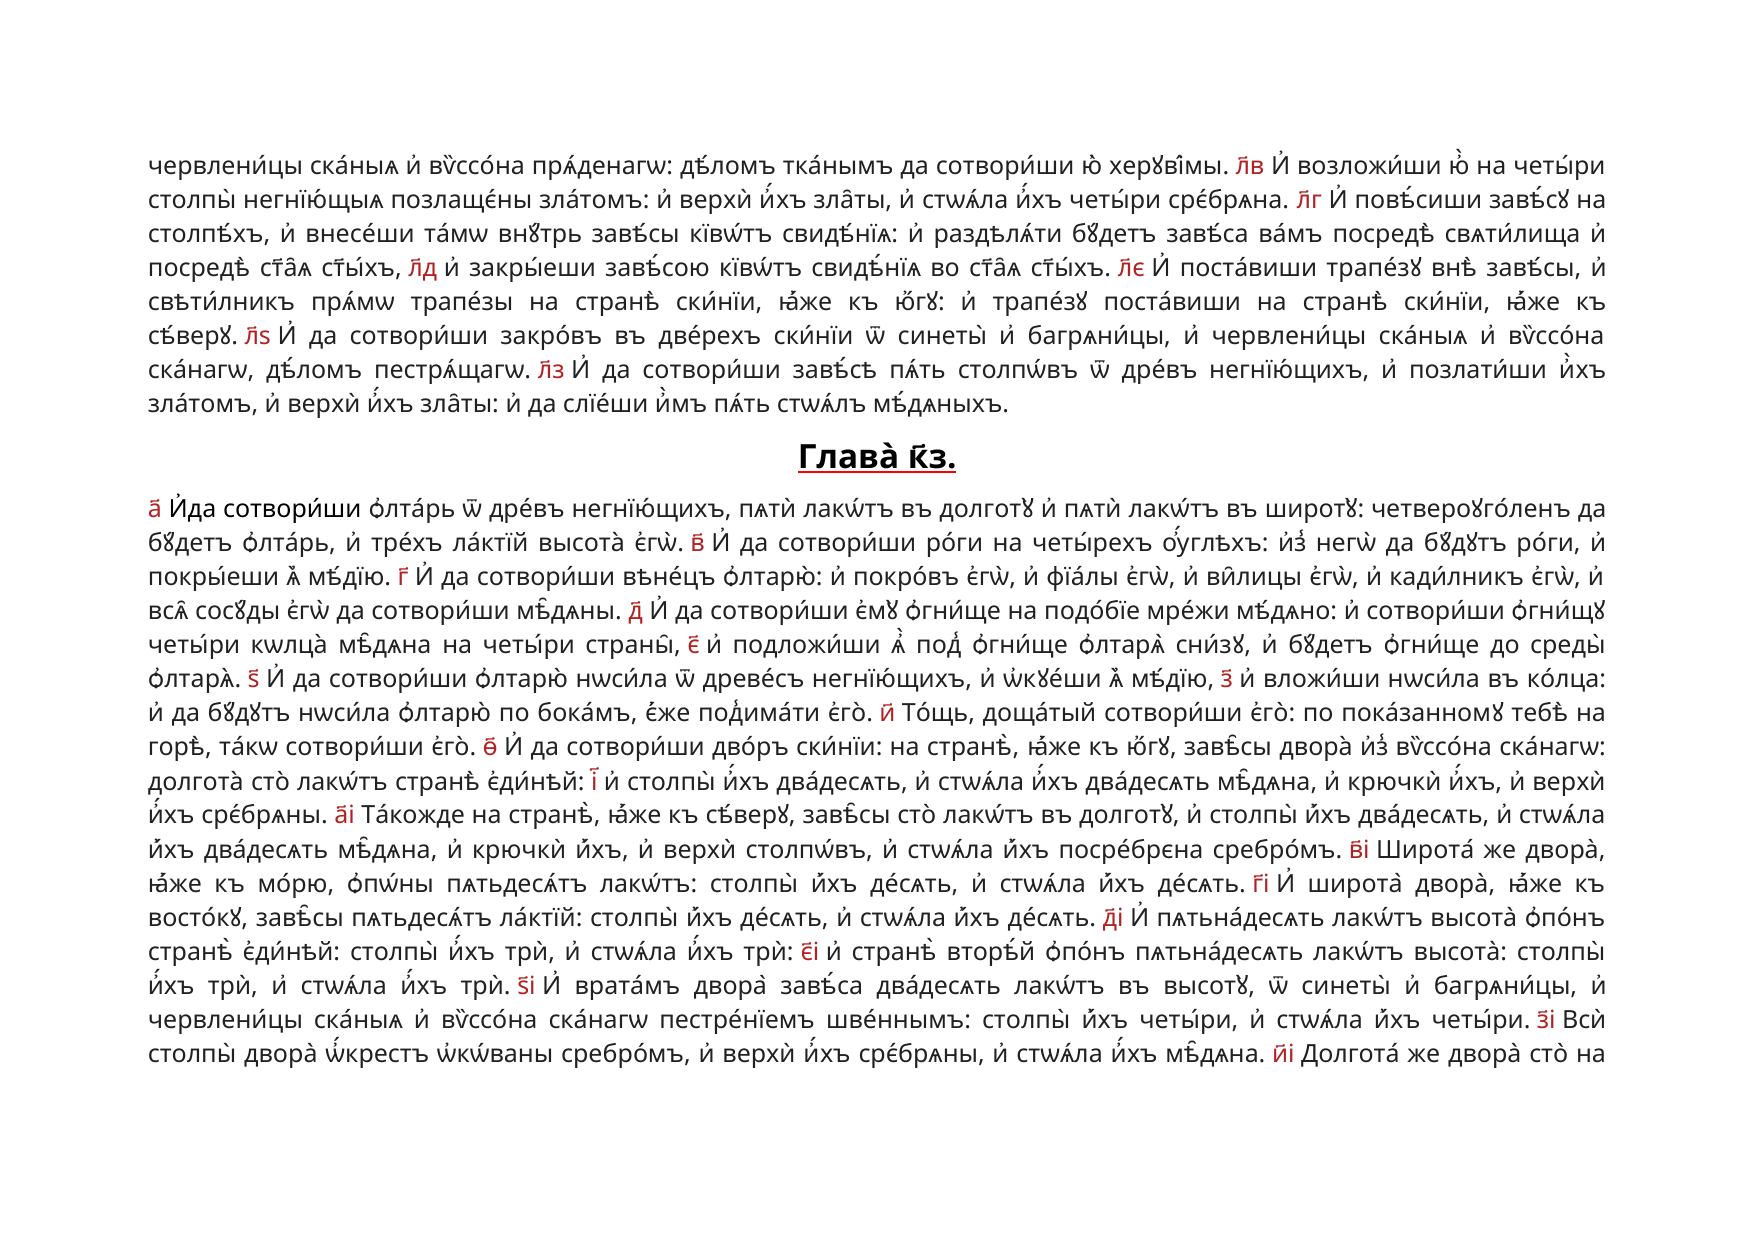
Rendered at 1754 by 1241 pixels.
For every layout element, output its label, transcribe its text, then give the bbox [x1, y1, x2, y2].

text червлени́цы ска́ныѧ и҆ вѷссо́на прѧ́денагѡ: дѣ́ломъ тка́нымъ да сотвори́ши ю҆̀ херꙋві́мы. л҃в И҆ возложи́ши ю҆̀ на четы́ри столпы̀ негнїю́щыѧ позлащє́ны зла́томъ: и҆ верхѝ и҆́хъ зла̑ты, и҆ стѡѧ́ла и҆́хъ четы́ри срє́брѧна. л҃г И҆ повѣ́сиши завѣ́сꙋ на столпѣ́хъ, и҆ внесе́ши та́мѡ внꙋ́трь завѣ́сы кївѡ́тъ свидѣ́нїѧ: и҆ раздѣлѧ́ти бꙋ́детъ завѣ́са ва́мъ посредѣ̀ свѧти́лища и҆ посредѣ̀ ст҃а̑ѧ ст҃ы́хъ, л҃д и҆ закры́еши завѣ́сою кївѡ́тъ свидѣ́нїѧ во ст҃а̑ѧ ст҃ы́хъ. л҃є И҆ поста́виши трапе́зꙋ внѣ̀ завѣ́сы, и҆ свѣти́лникъ прѧ́мѡ трапе́зы на странѣ̀ ски́нїи, ꙗ҆́же къ ю҆́гꙋ: и҆ трапе́зꙋ поста́виши на странѣ̀ ски́нїи, ꙗ҆́же къ сѣ́верꙋ. л҃ѕ И҆ да сотвори́ши закро́въ въ две́рехъ ски́нїи ѿ синеты̀ и҆ багрѧни́цы, и҆ червлени́цы ска́ныѧ и҆ вѷссо́на ска́нагѡ, дѣ́ломъ пестрѧ́щагѡ. л҃з И҆ да сотвори́ши завѣ́сѣ пѧ́ть столпѡ́въ ѿ дре́въ негнїю́щихъ, и҆ позлати́ши и҆̀хъ зла́томъ, и҆ верхѝ и҆́хъ зла̑ты: и҆ да слїе́ши и҆̀мъ пѧ́ть стѡѧ́лъ мѣ́дѧныхъ. [148, 148, 1606, 420]
text а҃ И҆да сотвори́ши ѻ҆лта́рь ѿ дре́въ негнїю́щихъ, пѧтѝ лакѡ́тъ въ долготꙋ̀ и҆ пѧтѝ лакѡ́тъ въ широтꙋ̀: четвероꙋго́ленъ да бꙋ́детъ ѻ҆лта́рь, и҆ тре́хъ ла́ктїй высота̀ є҆гѡ̀. в҃ И҆ да сотвори́ши ро́ги на четы́рехъ ѹ҆́глѣхъ: и҆з̾ негѡ̀ да бꙋ́дꙋтъ ро́ги, и҆ покры́еши ѧ҆̀ мѣ́дїю. г҃ И҆ да сотвори́ши вѣне́цъ ѻ҆лтарю̀: и҆ покро́въ є҆гѡ̀, и҆ фїа́лы є҆гѡ̀, и҆ ви̑лицы є҆гѡ̀, и҆ кади́лникъ є҆гѡ̀, и҆ всѧ̑ сосꙋ́ды є҆гѡ̀ да сотвори́ши мѣ̑дѧны. д҃ И҆ да сотвори́ши є҆мꙋ̀ ѻ҆гни́ще на подо́бїе мре́жи мѣ́дѧно: и҆ сотвори́ши ѻ҆гни́щꙋ четы́ри кѡлца̀ мѣ̑дѧна на четы́ри страны̑, є҃ и҆ подложи́ши ѧ҆̀ под̾ ѻ҆гни́ще ѻ҆лтарѧ̀ сни́зꙋ, и҆ бꙋ́детъ ѻ҆гни́ще до среды̀ ѻ҆лтарѧ̀. ѕ҃ И҆ да сотвори́ши ѻ҆лтарю̀ нѡси́ла ѿ древе́съ негнїю́щихъ, и҆ ѡ҆кꙋе́ши ѧ҆̀ мѣ́дїю, з҃ и҆ вложи́ши нѡси́ла въ ко́лца: и҆ да бꙋ́дꙋтъ нѡси́ла ѻ҆лтарю̀ по бока́мъ, є҆́же под̾има́ти є҆го̀. и҃ То́щь, доща́тый сотвори́ши є҆го̀: по пока́занномꙋ тебѣ̀ на горѣ̀, та́кѡ сотвори́ши є҆го̀. ѳ҃ И҆ да сотвори́ши дво́ръ ски́нїи: на странѣ̀, ꙗ҆́же къ ю҆́гꙋ, завѣ̑сы двора̀ и҆з̾ вѷссо́на ска́нагѡ: долгота̀ сто̀ лакѡ́тъ странѣ̀ є҆ди́нѣй: і҃ и҆ столпы̀ и҆́хъ два́десѧть, и҆ стѡѧ́ла и҆́хъ два́десѧть мѣ̑дѧна, и҆ крючкѝ и҆́хъ, и҆ верхѝ и҆́хъ срє́брѧны. а҃і Та́кожде на странѣ̀, ꙗ҆́же къ сѣ́верꙋ, завѣ̑сы сто̀ лакѡ́тъ въ долготꙋ̀, и҆ столпы̀ и҆́хъ два́десѧть, и҆ стѡѧ́ла и҆́хъ два́десѧть мѣ̑дѧна, и҆ крючкѝ и҆́хъ, и҆ верхѝ столпѡ́въ, и҆ стѡѧ́ла и҆́хъ посре́брєна сребро́мъ. в҃і Широта́ же двора̀, ꙗ҆́же къ мо́рю, ѻ҆пѡ́ны пѧтьдесѧ́тъ лакѡ́тъ: столпы̀ и҆́хъ де́сѧть, и҆ стѡѧ́ла и҆́хъ де́сѧть. г҃і И҆ широта̀ двора̀, ꙗ҆́же къ восто́кꙋ, завѣ̑сы пѧтьдесѧ́тъ ла́ктїй: столпы̀ и҆́хъ де́сѧть, и҆ стѡѧ́ла и҆́хъ де́сѧть. д҃і И҆ пѧтьна́десѧть лакѡ́тъ высота̀ ѻ҆по́нъ странѣ̀ є҆ди́нѣй: столпы̀ и҆́хъ трѝ, и҆ стѡѧ́ла и҆́хъ трѝ: є҃і и҆ странѣ̀ вторѣ́й ѻ҆по́нъ пѧтьна́десѧть лакѡ́тъ высота̀: столпы̀ и҆́хъ трѝ, и҆ стѡѧ́ла и҆́хъ трѝ. ѕ҃і И҆ врата́мъ двора̀ завѣ́са два́десѧть лакѡ́тъ въ высотꙋ̀, ѿ синеты̀ и҆ багрѧни́цы, и҆ червлени́цы ска́ныѧ и҆ вѷссо́на ска́нагѡ пестре́нїемъ шве́ннымъ: столпы̀ и҆́хъ четы́ри, и҆ стѡѧ́ла и҆́хъ четы́ри. з҃і Всѝ столпы̀ двора̀ ѡ҆́крестъ ѡ҆кѡ́ваны сребро́мъ, и҆ верхѝ и҆́хъ срє́брѧны, и҆ стѡѧ́ла и҆́хъ мѣ̑дѧна. и҃і Долгота́ же двора̀ сто̀ на [148, 491, 1606, 1070]
text Глава̀ к҃з. [148, 433, 1606, 478]
